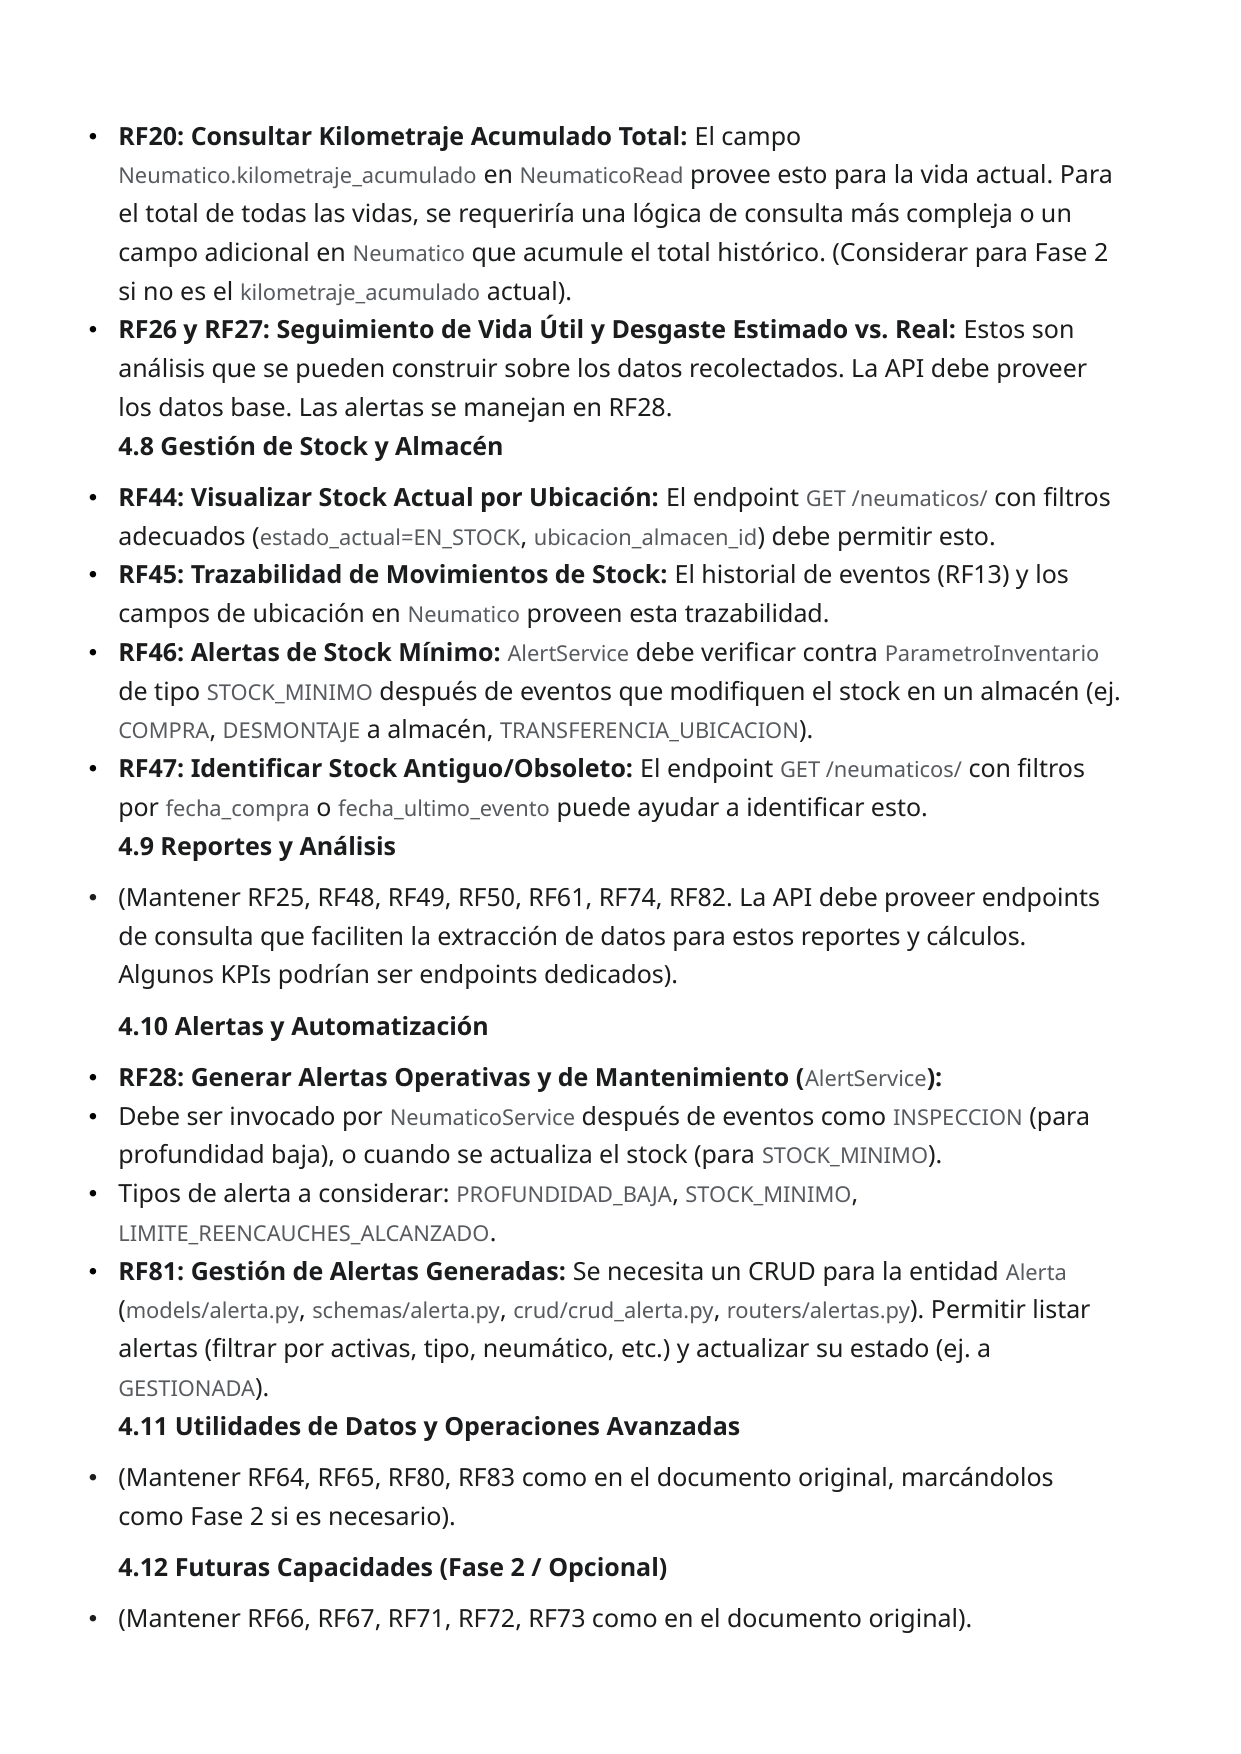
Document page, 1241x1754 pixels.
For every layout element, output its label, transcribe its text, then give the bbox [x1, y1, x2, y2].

subtitle 4.8 Gestión de Stock y Almacén [118, 428, 1122, 462]
list Debe ser invocado por NeumaticoService después de eventos como INSPECCION (para profundidad baja), o cuando se actualiza el stock (para STOCK_MINIMO). [118, 1098, 1122, 1171]
list RF47: Identificar Stock Antiguo/Obsoleto: El endpoint GET /neumaticos/ con filtros por fecha_compra o fecha_ultimo_evento puede ayudar a identificar esto. [118, 751, 1122, 823]
list RF44: Visualizar Stock Actual por Ubicación: El endpoint GET /neumaticos/ con filtros adecuados (estado_actual=EN_STOCK, ubicacion_almacen_id) debe permitir esto. [118, 479, 1122, 552]
subtitle 4.10 Alertas y Automatización [118, 1008, 1122, 1042]
list (Mantener RF25, RF48, RF49, RF50, RF61, RF74, RF82. La API debe proveer endpoints de consulta que faciliten la extracción de datos para estos reportes y cálculos. Algunos KPIs podrían ser endpoints dedicados). [118, 879, 1122, 991]
list RF26 y RF27: Seguimiento de Vida Útil y Desgaste Estimado vs. Real: Estos son análisis que se pueden construir sobre los datos recolectados. La API debe proveer los datos base. Las alertas se manejan en RF28. [118, 312, 1122, 423]
subtitle 4.11 Utilidades de Datos y Operaciones Avanzadas [118, 1408, 1122, 1442]
list (Mantener RF64, RF65, RF80, RF83 como en el documento original, marcándolos como Fase 2 si es necesario). [118, 1459, 1122, 1532]
list RF45: Trazabilidad de Movimientos de Stock: El historial de eventos (RF13) y los campos de ubicación en Neumatico proveen esta trazabilidad. [118, 557, 1122, 630]
list Tipos de alerta a considerar: PROFUNDIDAD_BAJA, STOCK_MINIMO, LIMITE_REENCAUCHES_ALCANZADO. [118, 1176, 1122, 1248]
subtitle 4.12 Futuras Capacidades (Fase 2 / Opcional) [118, 1549, 1122, 1583]
list RF28: Generar Alertas Operativas y de Mantenimiento (AlertService): [118, 1059, 1122, 1093]
subtitle 4.9 Reportes y Análisis [118, 828, 1122, 862]
list RF81: Gestión de Alertas Generadas: Se necesita un CRUD para la entidad Alerta (models/alerta.py, schemas/alerta.py, crud/crud_alerta.py, routers/alertas.py). Permitir listar alertas (filtrar por activas, tipo, neumático, etc.) y actualizar su estado (ej. a GESTIONADA). [118, 1253, 1122, 1403]
list RF46: Alertas de Stock Mínimo: AlertService debe verificar contra ParametroInventario de tipo STOCK_MINIMO después de eventos que modifiquen el stock en un almacén (ej. COMPRA, DESMONTAJE a almacén, TRANSFERENCIA_UBICACION). [118, 634, 1122, 746]
list RF20: Consultar Kilometraje Acumulado Total: El campo Neumatico.kilometraje_acumulado en NeumaticoRead provee esto para la vida actual. Para el total de todas las vidas, se requeriría una lógica de consulta más compleja o un campo adicional en Neumatico que acumule el total histórico. (Considerar para Fase 2 si no es el kilometraje_acumulado actual). [118, 118, 1122, 307]
list (Mantener RF66, RF67, RF71, RF72, RF73 como en el documento original). [118, 1601, 1122, 1635]
